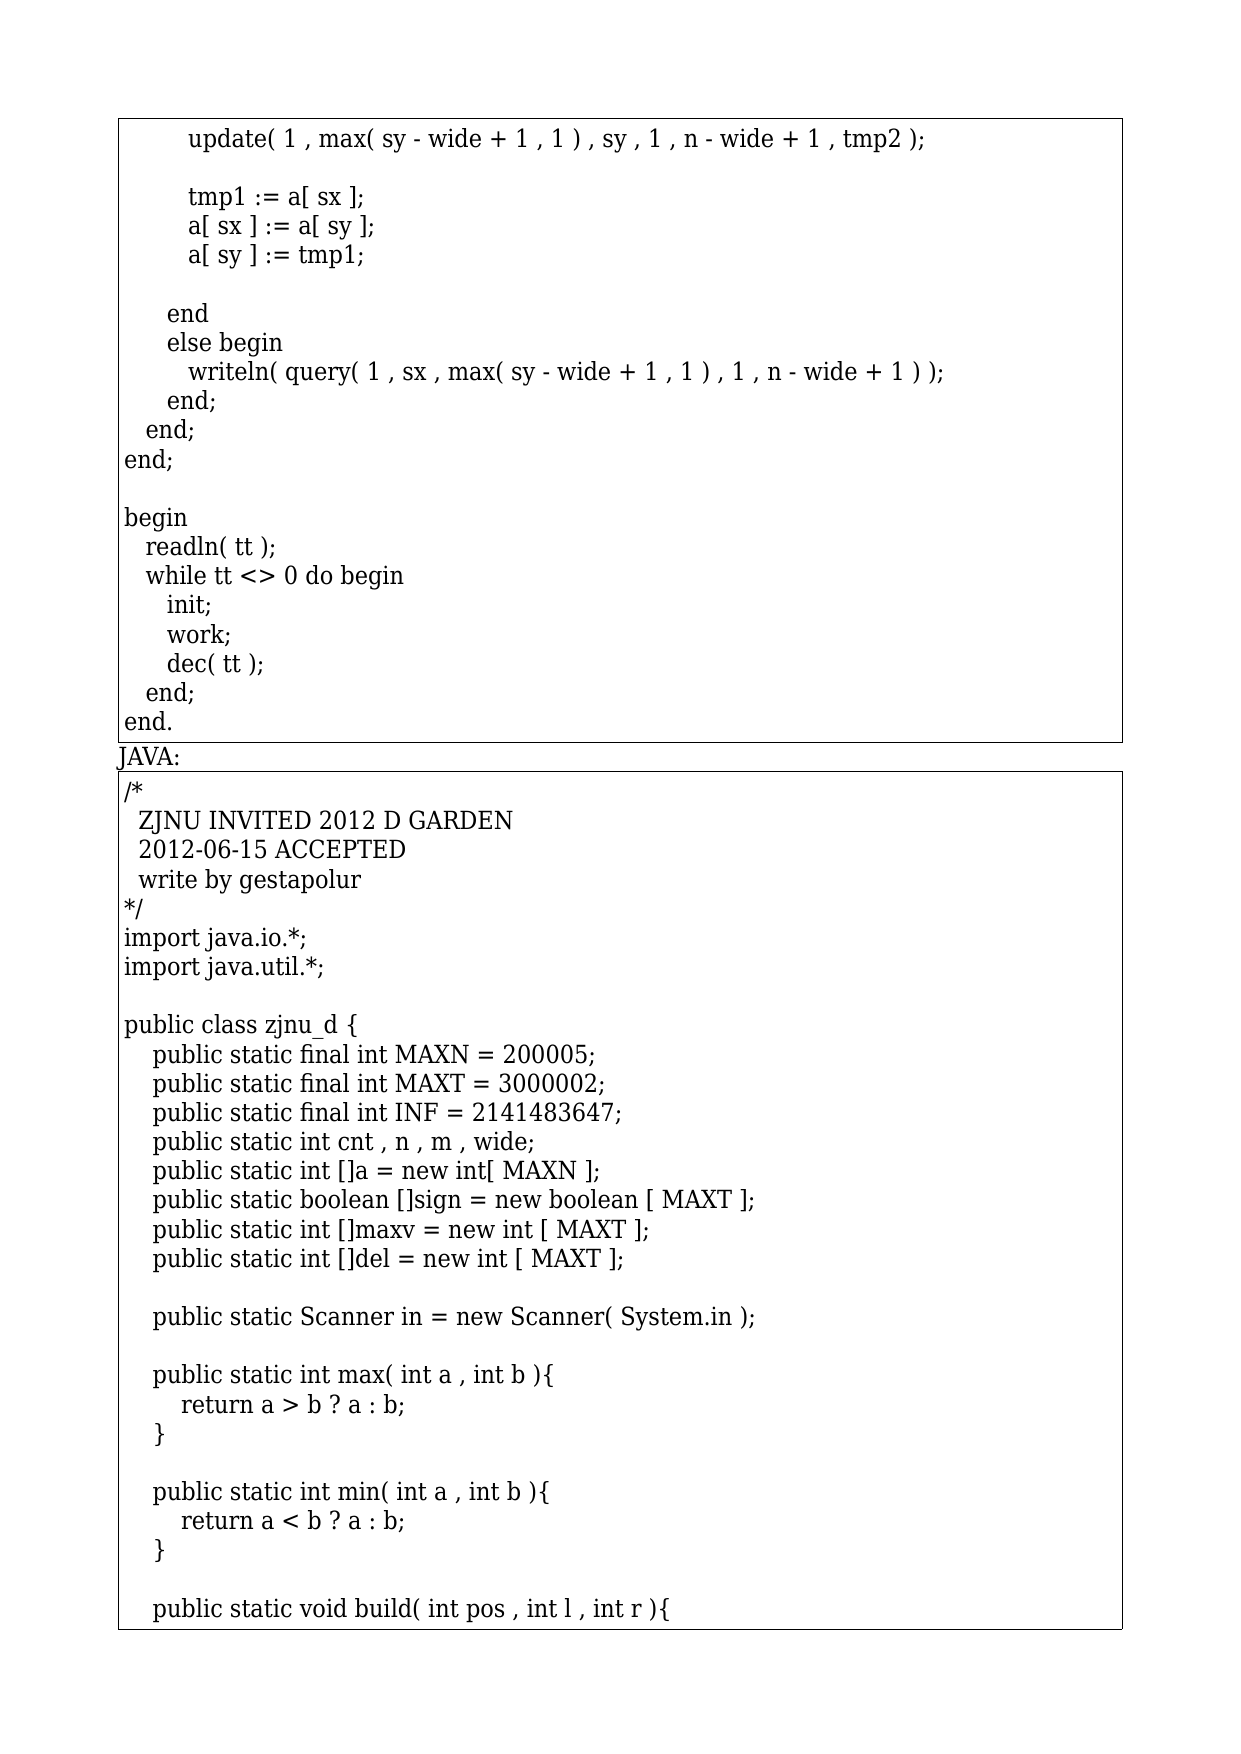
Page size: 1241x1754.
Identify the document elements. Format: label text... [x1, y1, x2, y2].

table_header update( 1 , max( sy - wide + 1 , 1 ) , sy , 1 , n - wide + 1 , tmp2 ); tmp1 := a[ sx ]; a[ sx ] := a[ sy ]; a[ sy ] := tmp1; end else begin writeln( query( 1 , sx , max( sy - wide + 1 , 1 ) , 1 , n - wide + 1 ) ); end; end; end; begin readln( tt ); while tt <> 0 do begin init; work; dec( tt ); end; end. [119, 119, 1122, 742]
text JAVA: [118, 743, 1122, 771]
table_header /* ZJNU INVITED 2012 D GARDEN 2012-06-15 ACCEPTED write by gestapolur */ import java.io.*; import java.util.*; public class zjnu_d { public static final int MAXN = 200005; public static final int MAXT = 3000002; public static final int INF = 2141483647; public static int cnt , n , m , wide; public static int []a = new int[ MAXN ]; public static boolean []sign = new boolean [ MAXT ]; public static int []maxv = new int [ MAXT ]; public static int []del = new int [ MAXT ]; public static Scanner in = new Scanner( System.in ); public static int max( int a , int b ){ return a > b ? a : b; } public static int min( int a , int b ){ return a < b ? a : b; } public static void build( int pos , int l , int r ){ [119, 772, 1122, 1629]
